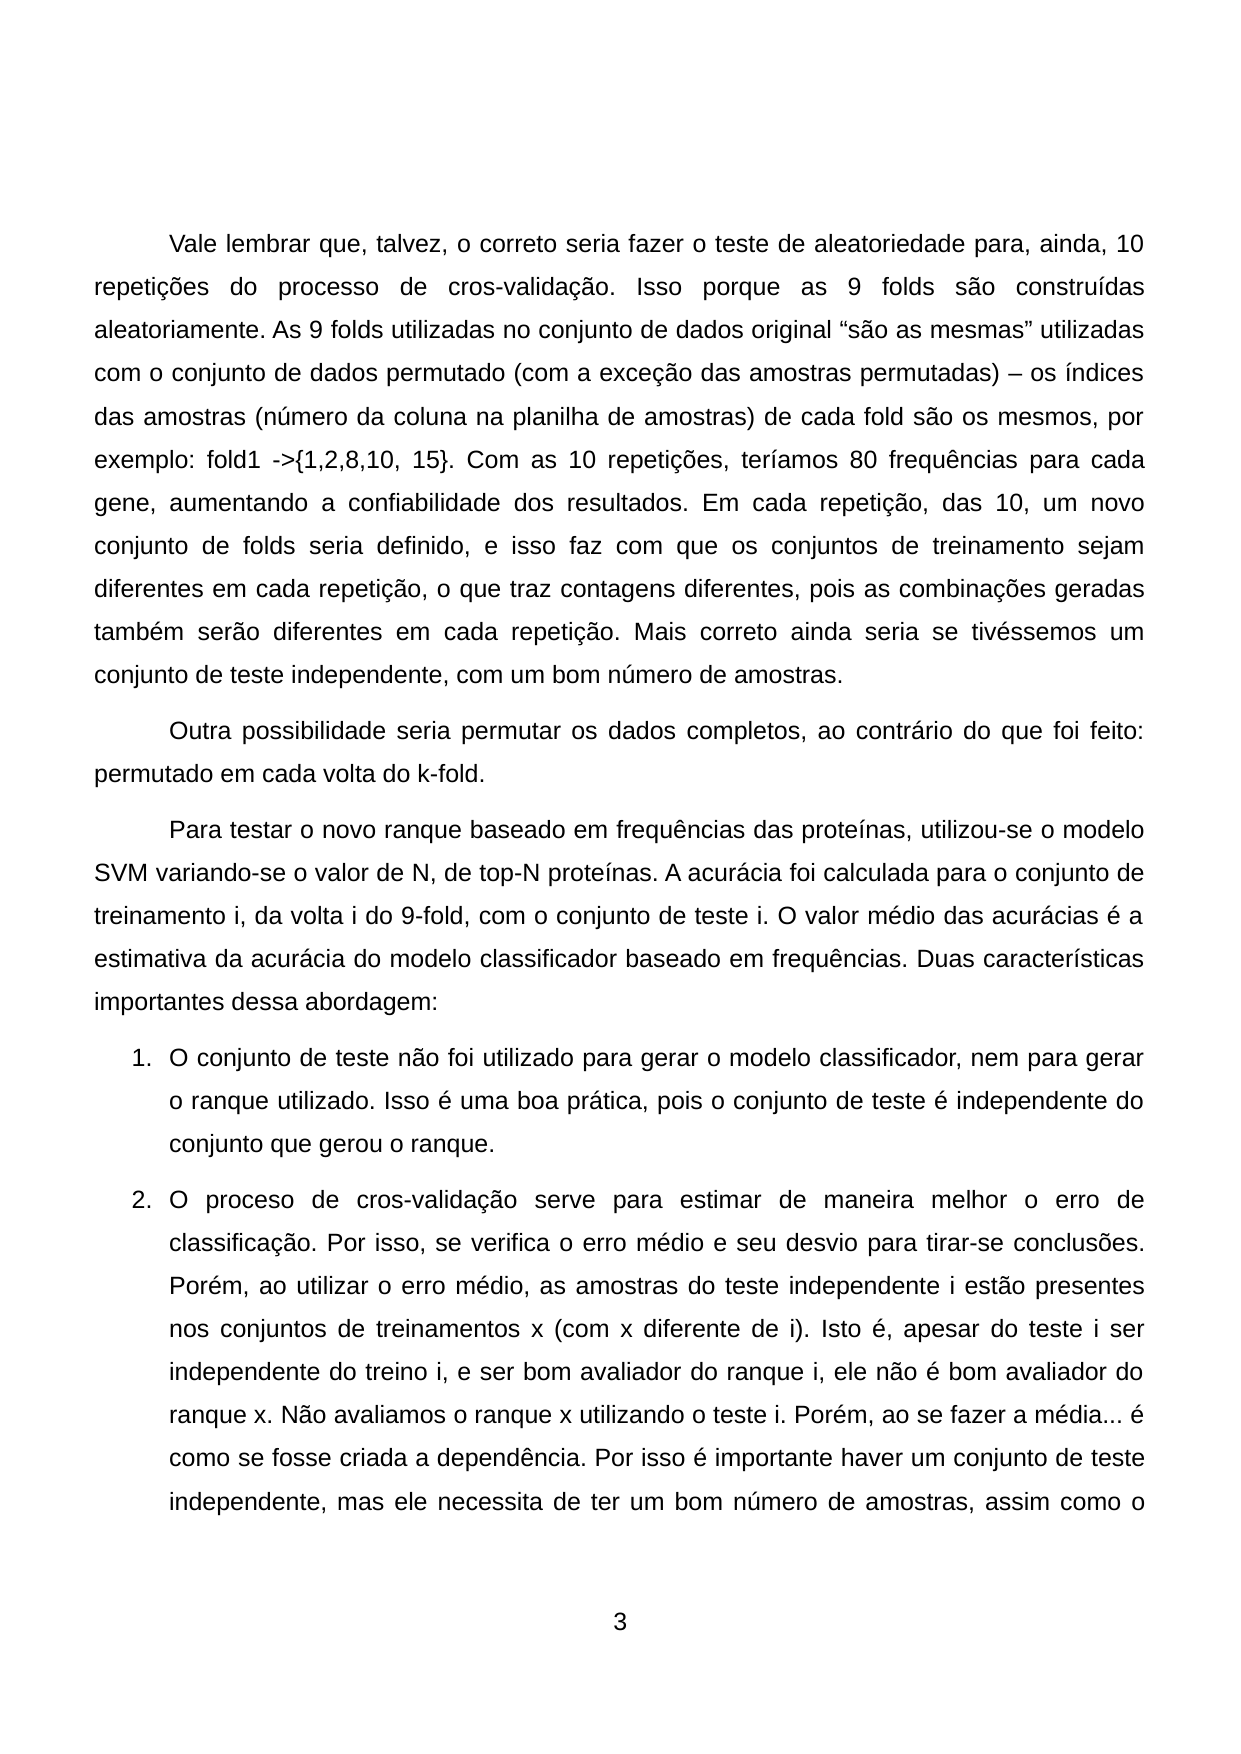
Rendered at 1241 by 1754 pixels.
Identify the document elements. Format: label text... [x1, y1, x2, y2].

text Para testar o novo ranque baseado em frequências das proteínas, utilizou-se o modelo SVM variando-se o valor de N, de top-N proteínas. A acurácia foi calculada para o conjunto de treinamento i, da volta i do 9-fold, com o conjunto de teste i. O valor médio das acurácias é a estimativa da acurácia do modelo classificador baseado em frequências. Duas características importantes dessa abordagem: [94, 815, 1146, 1016]
text Vale lembrar que, talvez, o correto seria fazer o teste de aleatoriedade para, ainda, 10 repetições do processo de cros-validação. Isso porque as 9 folds são construídas aleatoriamente. As 9 folds utilizadas no conjunto de dados original “são as mesmas” utilizadas com o conjunto de dados permutado (com a exceção das amostras permutadas) – os índices das amostras (número da coluna na planilha de amostras) de cada fold são os mesmos, por exemplo: fold1 ->{1,2,8,10, 15}. Com as 10 repetições, teríamos 80 frequências para cada gene, aumentando a confiabilidade dos resultados. Em cada repetição, das 10, um novo conjunto de folds seria definido, e isso faz com que os conjuntos de treinamento sejam diferentes em cada repetição, o que traz contagens diferentes, pois as combinações geradas também serão diferentes em cada repetição. Mais correto ainda seria se tivéssemos um conjunto de teste independente, com um bom número de amostras. [94, 229, 1146, 689]
text Outra possibilidade seria permutar os dados completos, ao contrário do que foi feito: permutado em cada volta do k-fold. [94, 716, 1146, 788]
list O conjunto de teste não foi utilizado para gerar o modelo classificador, nem para gerar o ranque utilizado. Isso é uma boa prática, pois o conjunto de teste é independente do conjunto que gerou o ranque. [131, 1043, 1146, 1158]
list O proceso de cros-validação serve para estimar de maneira melhor o erro de classificação. Por isso, se verifica o erro médio e seu desvio para tirar-se conclusões. Porém, ao utilizar o erro médio, as amostras do teste independente i estão presentes nos conjuntos de treinamentos x (com x diferente de i). Isto é, apesar do teste i ser independente do treino i, e ser bom avaliador do ranque i, ele não é bom avaliador do ranque x. Não avaliamos o ranque x utilizando o teste i. Porém, ao se fazer a média... é como se fosse criada a dependência. Por isso é importante haver um conjunto de teste independente, mas ele necessita de ter um bom número de amostras, assim como o [131, 1185, 1146, 1515]
